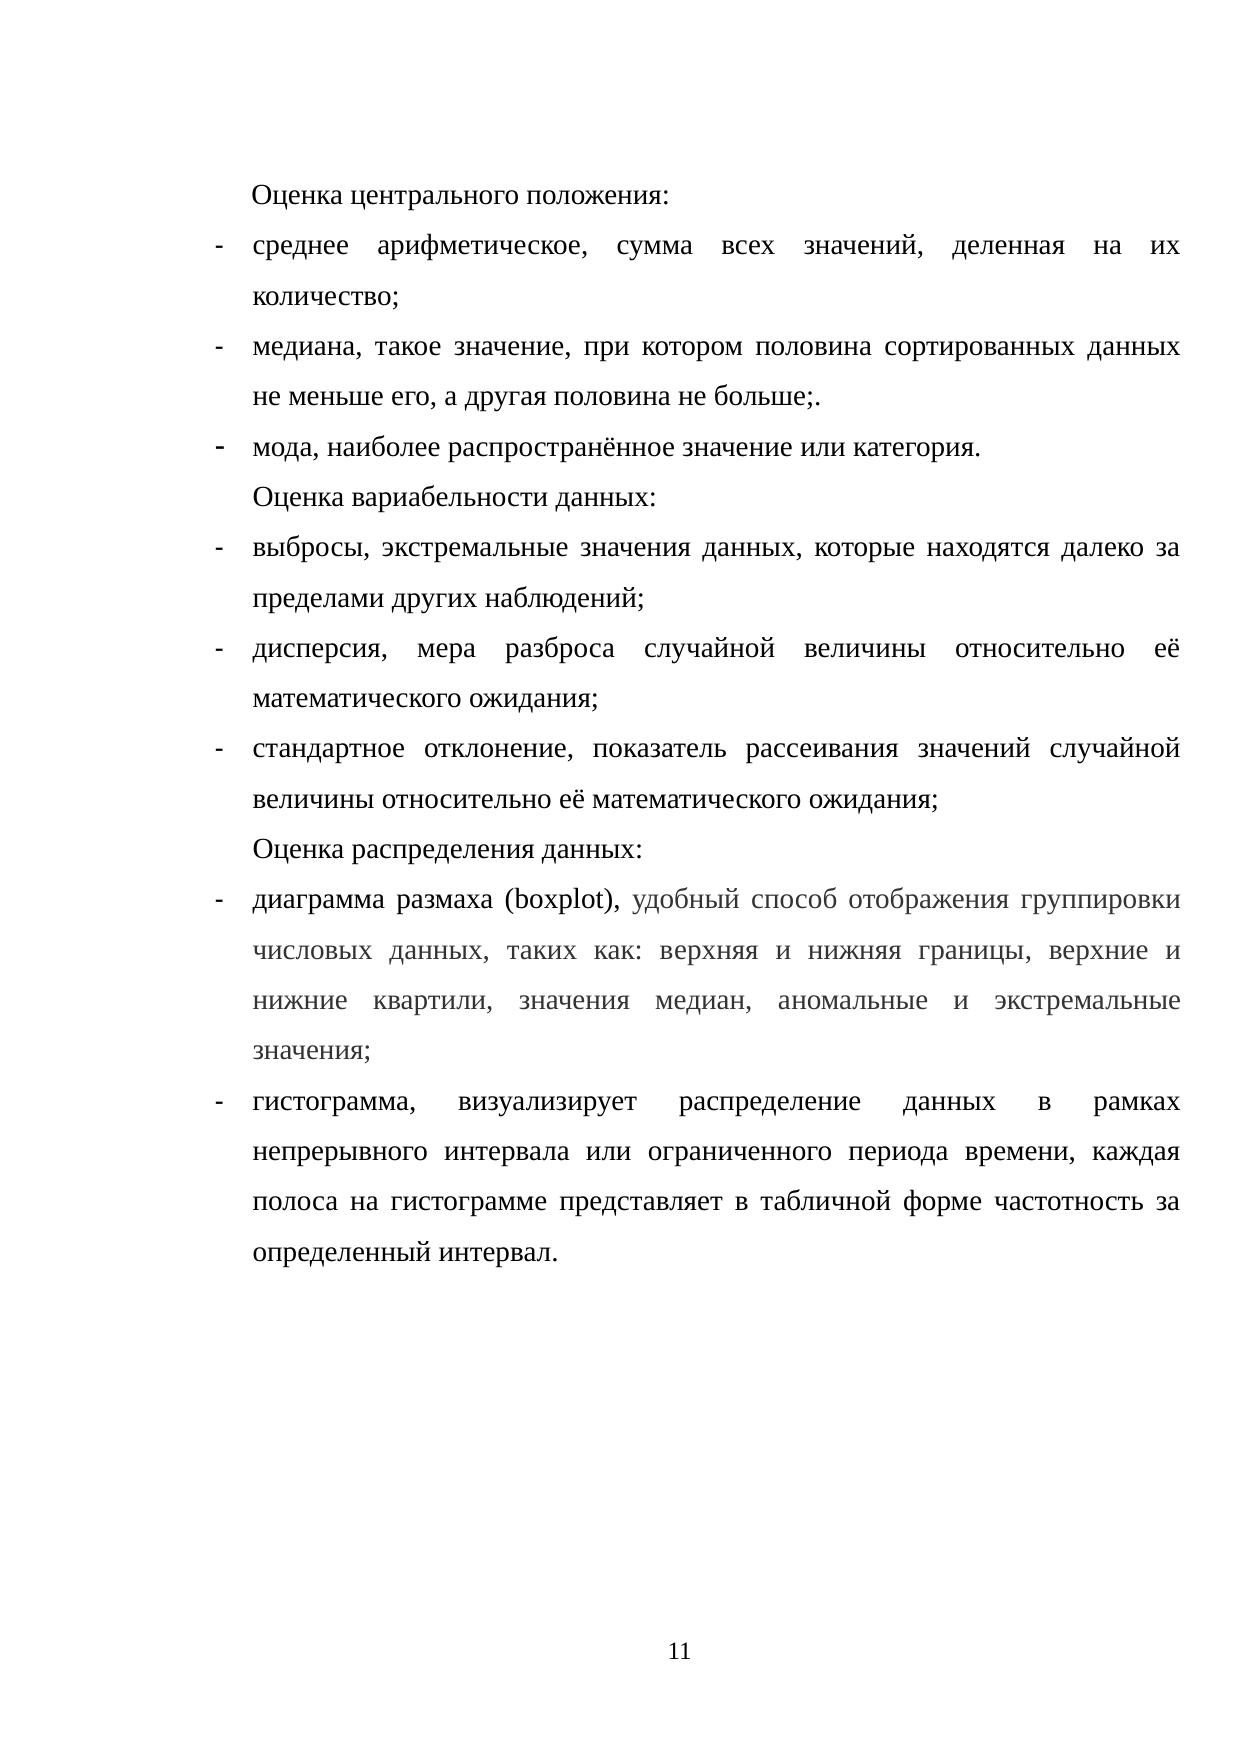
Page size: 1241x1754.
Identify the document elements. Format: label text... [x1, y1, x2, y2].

list выбросы, экстремальные значения данных, которые находятся далеко за пределами других наблюдений; [215, 529, 1181, 613]
text Оценка центрального положения: [177, 177, 1181, 211]
list дисперсия, мера разброса случайной величины относительно её математического ожидания; [215, 630, 1181, 714]
list гистограмма, визуализирует распределение данных в рамках непрерывного интервала или ограниченного периода времени, каждая полоса на гистограмме представляет в табличной форме частотность за определенный интервал. [215, 1083, 1181, 1267]
list среднее арифметическое, сумма всех значений, деленная на их количество; [215, 227, 1181, 311]
list диаграмма размаха (boxplot), удобный способ отображения группировки числовых данных, таких как: верхняя и нижняя границы, верхние и нижние квартили, значения медиан, аномальные и экстремальные значения; [215, 882, 1181, 1066]
list стандартное отклонение, показатель рассеивания значений случайной величины относительно её математического ожидания; [215, 731, 1181, 814]
list Оценка вариабельности данных: [215, 479, 1181, 513]
list мода, наиболее распространённое значение или категория. [215, 429, 1181, 462]
list медиана, такое значение, при котором половина сортированных данных не меньше его, а другая половина не больше;. [215, 328, 1181, 412]
list Оценка распределения данных: [215, 831, 1181, 865]
